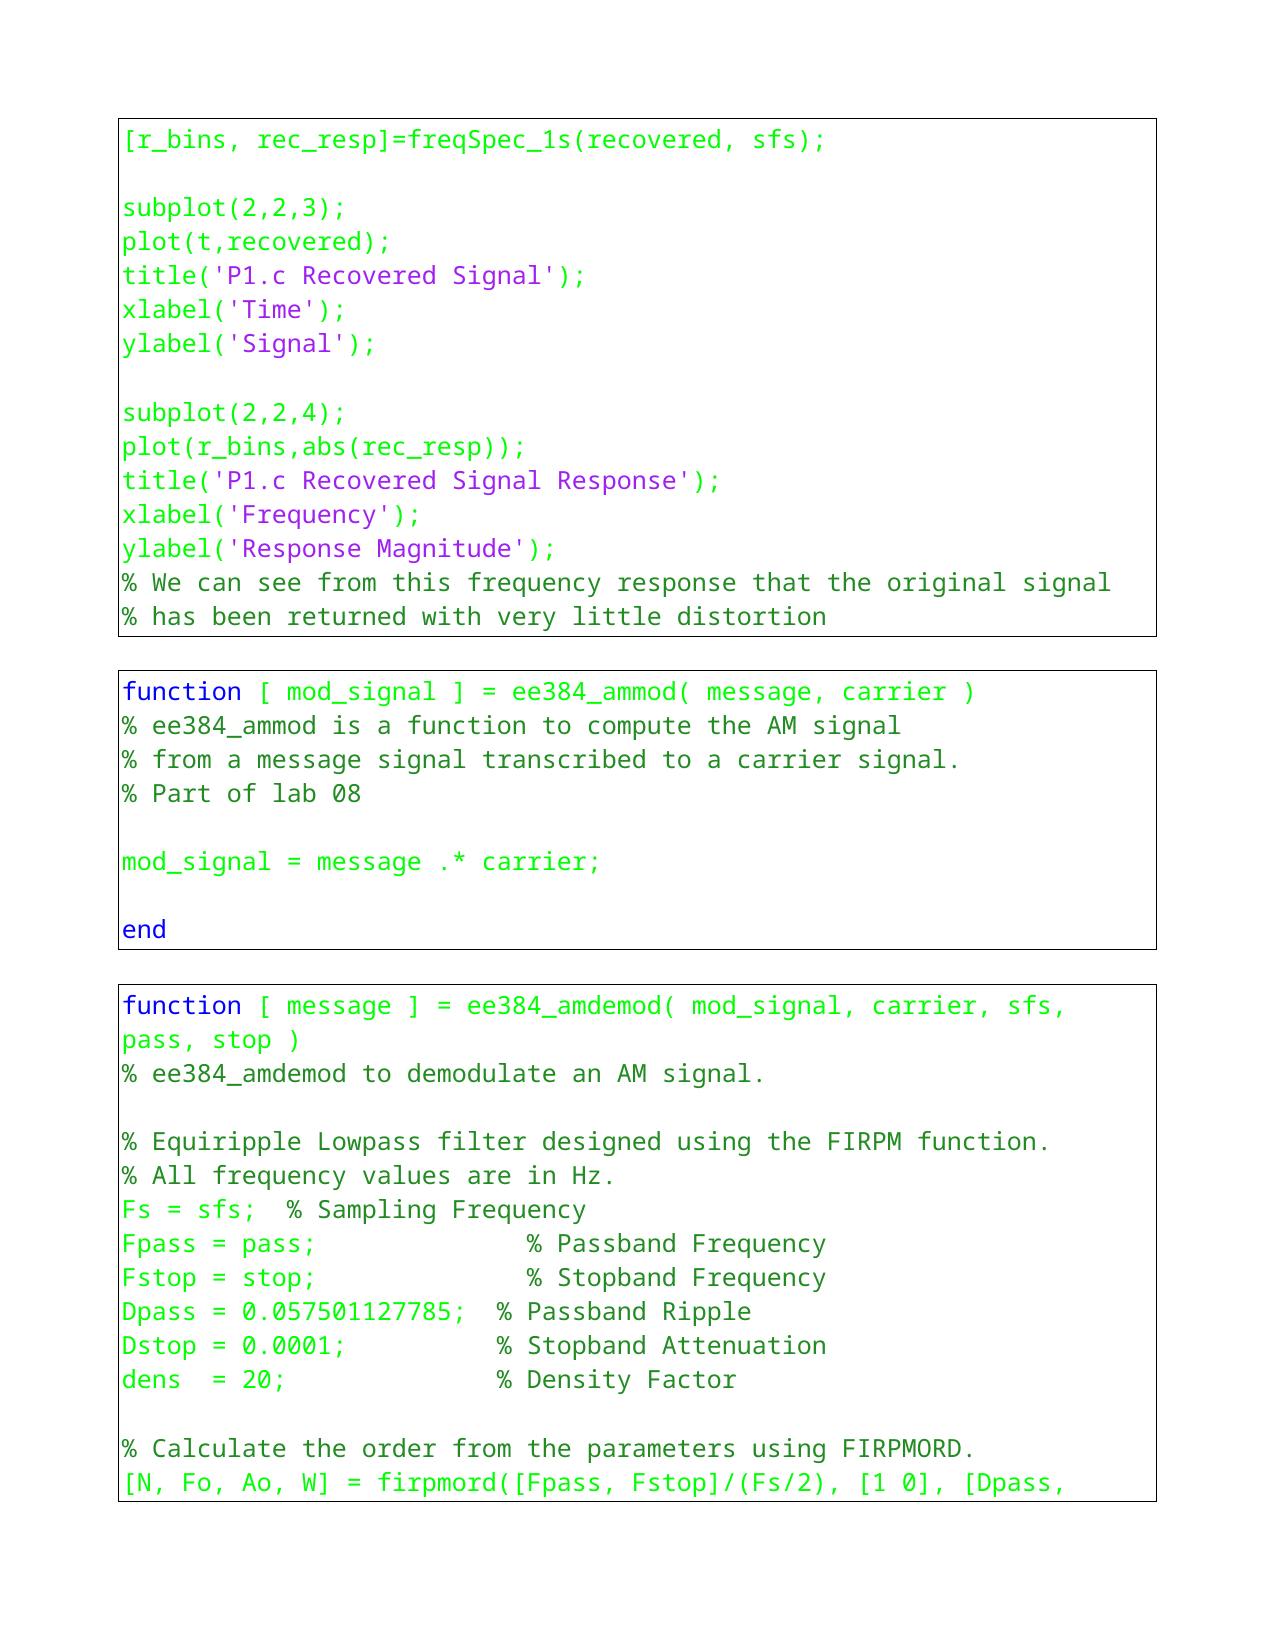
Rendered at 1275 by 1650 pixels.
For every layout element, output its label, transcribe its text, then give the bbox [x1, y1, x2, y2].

text % ee384_ammod is a function to compute the AM signal [119, 704, 1156, 738]
text subplot(2,2,4); [119, 391, 1156, 425]
text function [ mod_signal ] = ee384_ammod( message, carrier ) [119, 671, 1156, 704]
text mod_signal = message .* carrier; [119, 841, 1156, 878]
text subplot(2,2,3); [119, 186, 1156, 220]
text Dpass = 0.057501127785; % Passband Ripple [119, 1290, 1156, 1324]
text % We can see from this frequency response that the original signal [119, 561, 1156, 595]
text Dstop = 0.0001; % Stopband Attenuation [119, 1324, 1156, 1358]
text % All frequency values are in Hz. [119, 1154, 1156, 1188]
text xlabel('Time'); [119, 288, 1156, 322]
text xlabel('Frequency'); [119, 493, 1156, 527]
text function [ message ] = ee384_amdemod( mod_signal, carrier, sfs, pass, stop ) [119, 985, 1156, 1052]
text % ee384_amdemod to demodulate an AM signal. [119, 1052, 1156, 1089]
text [r_bins, rec_resp]=freqSpec_1s(recovered, sfs); [119, 119, 1156, 156]
text Fstop = stop; % Stopband Frequency [119, 1256, 1156, 1290]
text dens = 20; % Density Factor [119, 1358, 1156, 1396]
text ylabel('Response Magnitude'); [119, 527, 1156, 561]
text Fpass = pass; % Passband Frequency [119, 1222, 1156, 1256]
text % from a message signal transcribed to a carrier signal. [119, 738, 1156, 772]
text % Equiripple Lowpass filter designed using the FIRPM function. [119, 1120, 1156, 1154]
text title('P1.c Recovered Signal'); [119, 254, 1156, 288]
text end [119, 909, 1156, 949]
text ylabel('Signal'); [119, 322, 1156, 360]
text [N, Fo, Ao, W] = firpmord([Fpass, Fstop]/(Fs/2), [1 0], [Dpass, [119, 1461, 1156, 1501]
text title('P1.c Recovered Signal Response'); [119, 459, 1156, 493]
text Fs = sfs; % Sampling Frequency [119, 1188, 1156, 1222]
text plot(r_bins,abs(rec_resp)); [119, 425, 1156, 459]
text % Part of lab 08 [119, 772, 1156, 810]
text % has been returned with very little distortion [119, 595, 1156, 636]
text plot(t,recovered); [119, 220, 1156, 254]
text % Calculate the order from the parameters using FIRPMORD. [119, 1427, 1156, 1461]
